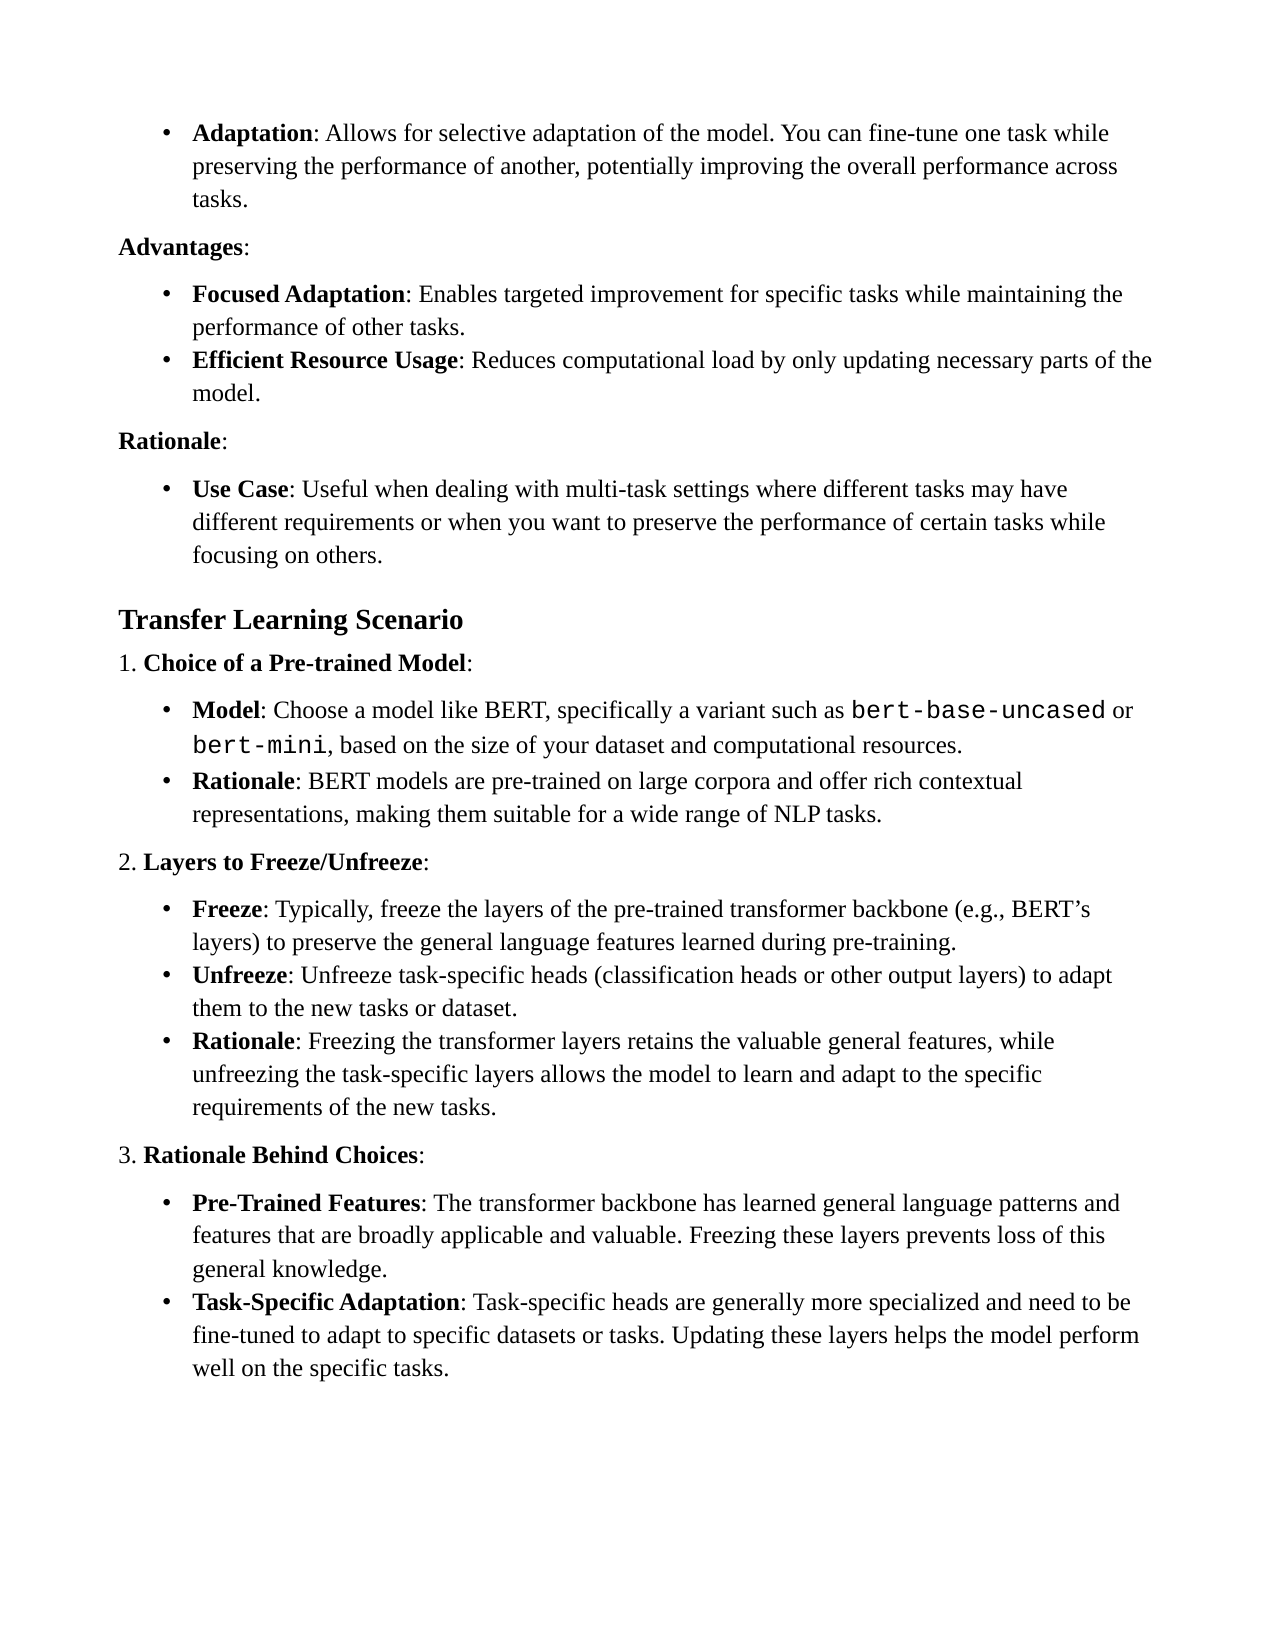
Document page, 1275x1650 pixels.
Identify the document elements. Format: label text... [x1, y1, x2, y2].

list Focused Adaptation: Enables targeted improvement for specific tasks while maintaining the performance of other tasks. [162, 279, 1157, 341]
list Rationale: Freezing the transformer layers retains the valuable general features, while unfreezing the task-specific layers allows the model to learn and adapt to the specific requirements of the new tasks. [162, 1026, 1157, 1121]
text 3. Rationale Behind Choices: [118, 1140, 1157, 1169]
list Rationale: BERT models are pre-trained on large corpora and offer rich contextual representations, making them suitable for a wide range of NLP tasks. [162, 766, 1157, 828]
text 2. Layers to Freeze/Unfreeze: [118, 847, 1157, 875]
list Unfreeze: Unfreeze task-specific heads (classification heads or other output layers) to adapt them to the new tasks or dataset. [162, 960, 1157, 1022]
list Model: Choose a model like BERT, specifically a variant such as bert-base-uncased or bert-mini, based on the size of your dataset and computational resources. [162, 696, 1157, 761]
text 1. Choice of a Pre-trained Model: [118, 648, 1157, 677]
list Adaptation: Allows for selective adaptation of the model. You can fine-tune one task while preserving the performance of another, potentially improving the overall performance across tasks. [162, 118, 1157, 213]
text Advantages: [118, 232, 1157, 261]
list Task-Specific Adaptation: Task-specific heads are generally more specialized and need to be fine-tuned to adapt to specific datasets or tasks. Updating these layers helps the model perform well on the specific tasks. [162, 1287, 1157, 1381]
list Use Case: Useful when dealing with multi-task settings where different tasks may have different requirements or when you want to preserve the performance of certain tasks while focusing on others. [162, 474, 1157, 568]
list Efficient Resource Usage: Reduces computational load by only updating necessary parts of the model. [162, 345, 1157, 407]
list Freeze: Typically, freeze the layers of the pre-trained transformer backbone (e.g., BERT’s layers) to preserve the general language features learned during pre-training. [162, 894, 1157, 956]
list Pre-Trained Features: The transformer backbone has learned general language patterns and features that are broadly applicable and valuable. Freezing these layers prevents loss of this general knowledge. [162, 1188, 1157, 1282]
text Rationale: [118, 426, 1157, 455]
subtitle Transfer Learning Scenario [118, 602, 1157, 635]
